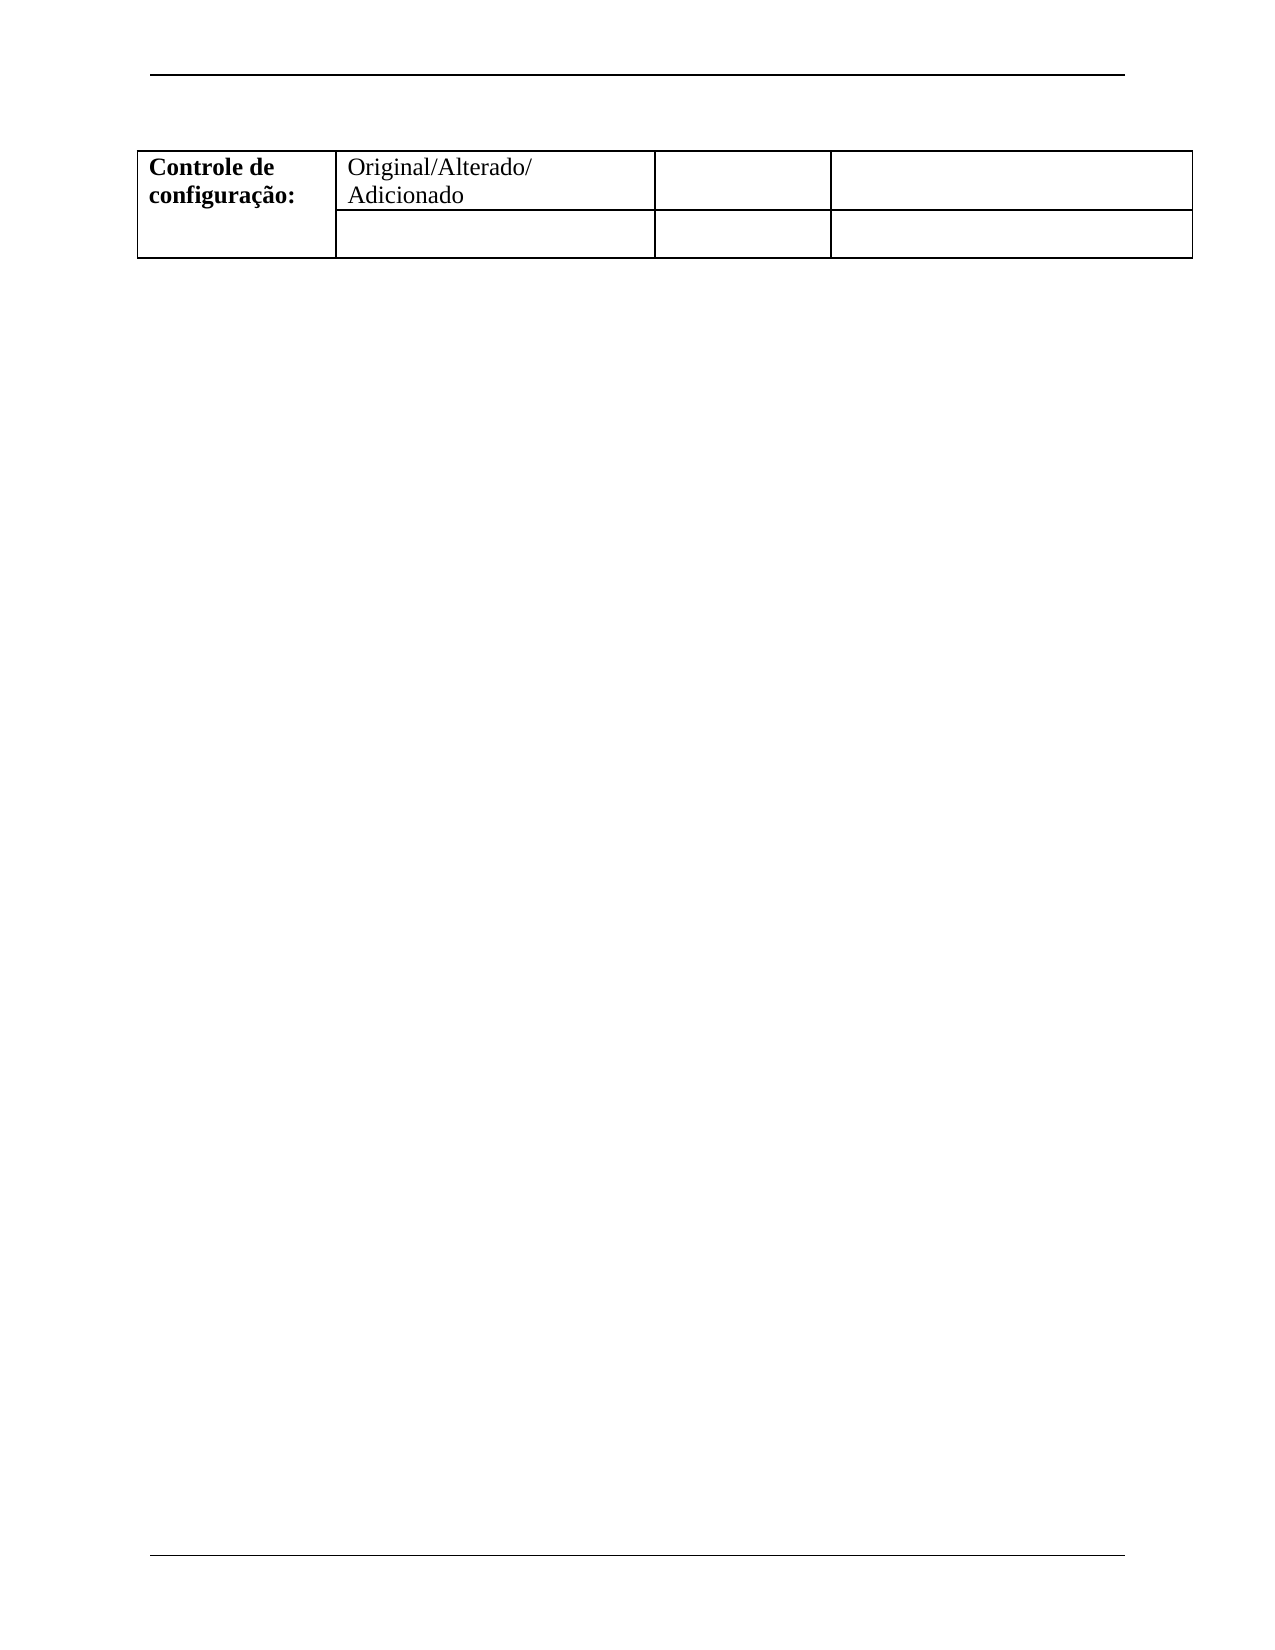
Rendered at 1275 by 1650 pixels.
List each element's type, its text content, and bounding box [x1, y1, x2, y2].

table_cell Controle de configuração: [138, 152, 335, 257]
table_cell [832, 152, 1192, 209]
table_cell Original/Alterado/Adicionado [337, 152, 654, 209]
table_cell [656, 211, 830, 257]
table_cell [656, 152, 830, 209]
table_cell [832, 211, 1192, 257]
table_cell [337, 211, 654, 257]
